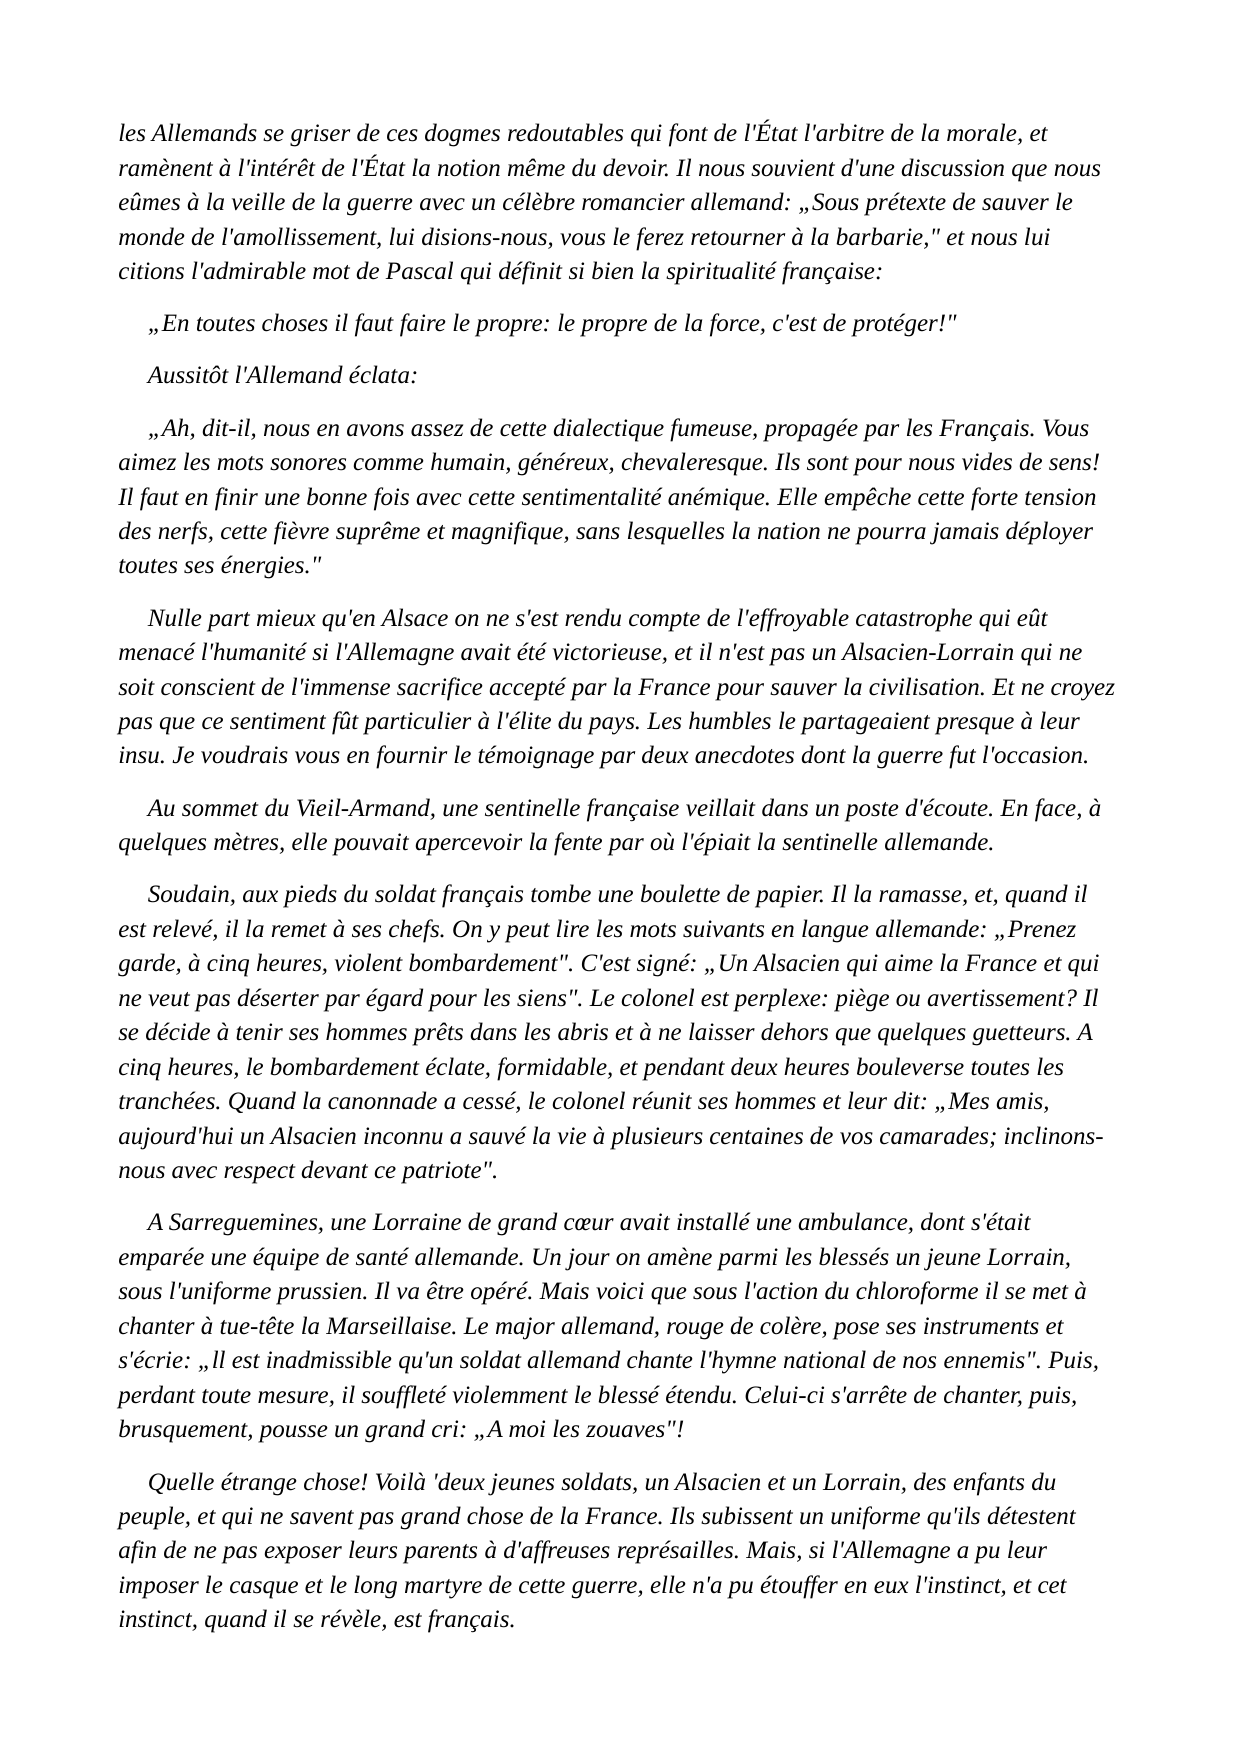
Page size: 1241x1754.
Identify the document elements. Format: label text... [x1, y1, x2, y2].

text A Sarreguemines, une Lorraine de grand cœur avait installé une ambulance, dont s'était emparée une équipe de santé allemande. Un jour on amène parmi les blessés un jeune Lorrain, sous l'uniforme prussien. Il va être opéré. Mais voici que sous l'action du chloroforme il se met à chanter à tue-tête la Marseillaise. Le major allemand, rouge de colère, pose ses instruments et s'écrie: „ll est inadmissible qu'un soldat allemand chante l'hymne national de nos ennemis". Puis, perdant toute mesure, il souffleté violemment le blessé étendu. Celui-ci s'arrête de chanter, puis, brusquement, pousse un grand cri: „A moi les zouaves"! [118, 1207, 1122, 1443]
text „Ah, dit-il, nous en avons assez de cette dialectique fumeuse, propagée par les Français. Vous aimez les mots sonores comme humain, généreux, chevaleresque. Ils sont pour nous vides de sens! Il faut en finir une bonne fois avec cette sentimentalité anémique. Elle empêche cette forte tension des nerfs, cette fièvre suprême et magnifique, sans lesquelles la nation ne pourra jamais déployer toutes ses énergies." [118, 413, 1122, 579]
text les Allemands se griser de ces dogmes redoutables qui font de l'État l'arbitre de la morale, et ramènent à l'intérêt de l'État la notion même du devoir. Il nous souvient d'une discussion que nous eûmes à la veille de la guerre avec un célèbre romancier allemand: „Sous prétexte de sauver le monde de l'amollissement, lui disions-nous, vous le ferez retourner à la barbarie," et nous lui citions l'admirable mot de Pascal qui définit si bien la spiritualité française: [118, 118, 1122, 285]
text Nulle part mieux qu'en Alsace on ne s'est rendu compte de l'effroyable catastrophe qui eût menacé l'humanité si l'Allemagne avait été victorieuse, et il n'est pas un Alsacien-Lorrain qui ne soit conscient de l'immense sacrifice accepté par la France pour sauver la civilisation. Et ne croyez pas que ce sentiment fût particulier à l'élite du pays. Les humbles le partageaient presque à leur insu. Je voudrais vous en fournir le témoignage par deux anecdotes dont la guerre fut l'occasion. [118, 603, 1122, 769]
text Quelle étrange chose! Voilà 'deux jeunes soldats, un Alsacien et un Lorrain, des enfants du peuple, et qui ne savent pas grand chose de la France. Ils subissent un uniforme qu'ils détestent afin de ne pas exposer leurs parents à d'affreuses représailles. Mais, si l'Allemagne a pu leur imposer le casque et le long martyre de cette guerre, elle n'a pu étouffer en eux l'instinct, et cet instinct, quand il se révèle, est français. [118, 1467, 1122, 1633]
text Soudain, aux pieds du soldat français tombe une boulette de papier. Il la ramasse, et, quand il est relevé, il la remet à ses chefs. On y peut lire les mots suivants en langue allemande: „Prenez garde, à cinq heures, violent bombardement". C'est signé: „Un Alsacien qui aime la France et qui ne veut pas déserter par égard pour les siens". Le colonel est perplexe: piège ou avertissement? Il se décide à tenir ses hommes prêts dans les abris et à ne laisser dehors que quelques guetteurs. A cinq heures, le bombardement éclate, formidable, et pendant deux heures bouleverse toutes les tranchées. Quand la canonnade a cessé, le colonel réunit ses hommes et leur dit: „Mes amis, aujourd'hui un Alsacien inconnu a sauvé la vie à plusieurs centaines de vos camarades; inclinons-nous avec respect devant ce patriote". [118, 879, 1122, 1184]
text Au sommet du Vieil-Armand, une sentinelle française veillait dans un poste d'écoute. En face, à quelques mètres, elle pouvait apercevoir la fente par où l'épiait la sentinelle allemande. [118, 793, 1122, 856]
text „En toutes choses il faut faire le propre: le propre de la force, c'est de protéger!" [118, 308, 1122, 337]
text Aussitôt l'Allemand éclata: [118, 360, 1122, 389]
